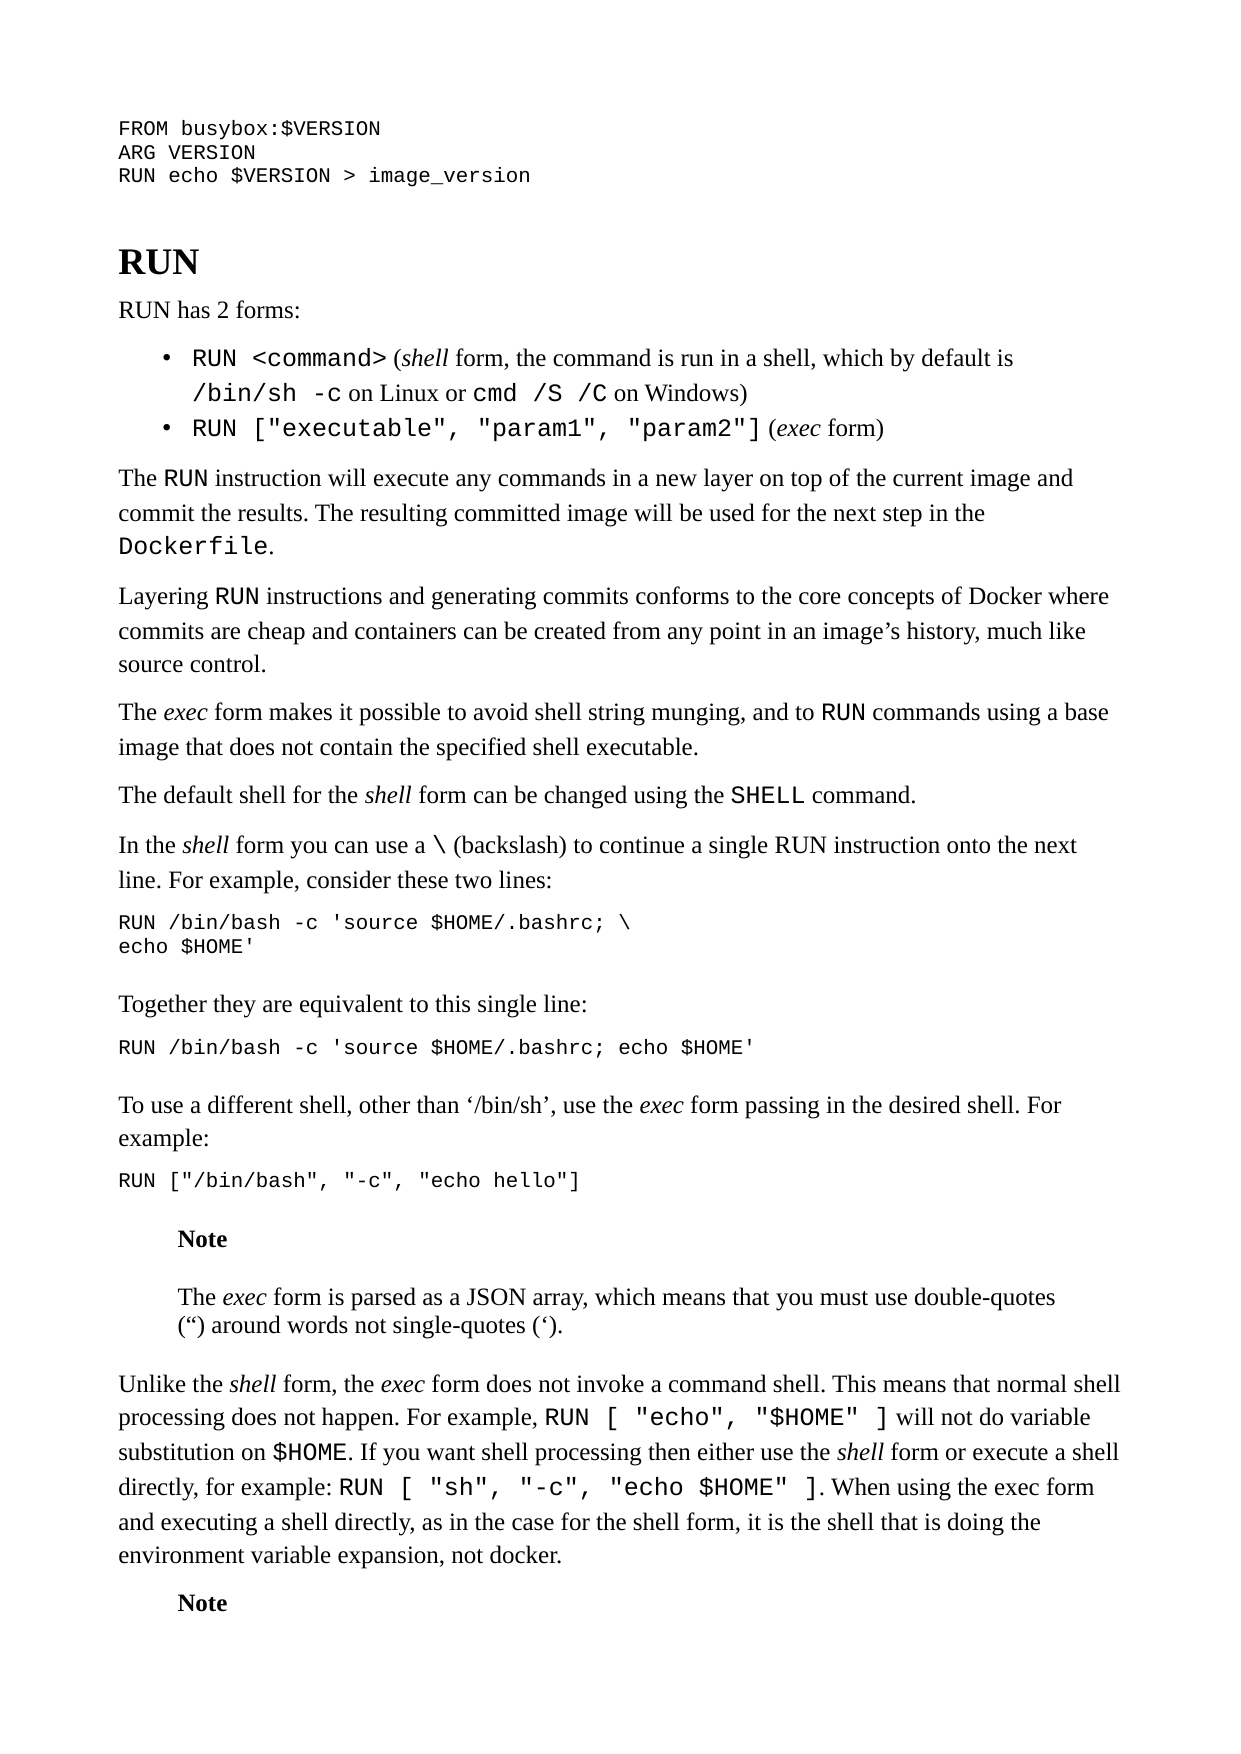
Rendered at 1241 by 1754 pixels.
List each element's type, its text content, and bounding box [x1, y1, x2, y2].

text Note [177, 1588, 1063, 1617]
text Note [177, 1224, 1063, 1252]
text The default shell for the shell form can be changed using the SHELL command. [118, 780, 1122, 811]
text The exec form makes it possible to avoid shell string munging, and to RUN commands using a base image that does not contain the specified shell executable. [118, 697, 1122, 761]
text RUN has 2 forms: [118, 295, 1122, 324]
text echo $HOME' [118, 936, 1122, 960]
text RUN /bin/bash -c 'source $HOME/.bashrc; \ [118, 912, 1122, 936]
text RUN /bin/bash -c 'source $HOME/.bashrc; echo $HOME' [118, 1037, 1122, 1060]
text To use a different shell, other than ‘/bin/sh’, use the exec form passing in the desired shell. For example: [118, 1090, 1122, 1152]
list RUN ["executable", "param1", "param2"] (exec form) [162, 413, 1122, 444]
text In the shell form you can use a \ (backslash) to continue a single RUN instruction onto the next line. For example, consider these two lines: [118, 830, 1122, 893]
text RUN echo $VERSION > image_version [118, 165, 1122, 189]
text RUN ["/bin/bash", "-c", "echo hello"] [118, 1171, 1122, 1194]
text Together they are equivalent to this single line: [118, 989, 1122, 1018]
text The RUN instruction will execute any commands in a new layer on top of the current image and commit the results. The resulting committed image will be used for the next step in the Dockerfile. [118, 463, 1122, 562]
text The exec form is parsed as a JSON array, which means that you must use double-quotes (“) around words not single-quotes (‘). [177, 1282, 1063, 1339]
text Layering RUN instructions and generating commits conforms to the core concepts of Docker where commits are cheap and containers can be created from any point in an image’s history, much like source control. [118, 581, 1122, 678]
list RUN <command> (shell form, the command is run in a shell, which by default is /bin/sh -c on Linux or cmd /S /C on Windows) [162, 343, 1122, 408]
text FROM busybox:$VERSION [118, 118, 1122, 142]
text ARG VERSION [118, 142, 1122, 165]
text Unlike the shell form, the exec form does not invoke a command shell. This means that normal shell processing does not happen. For example, RUN [ "echo", "$HOME" ] will not do variable substitution on $HOME. If you want shell processing then either use the shell form or execute a shell directly, for example: RUN [ "sh", "-c", "echo $HOME" ]. When using the exec form and executing a shell directly, as in the case for the shell form, it is the shell that is doing the environment variable expansion, not docker. [118, 1369, 1122, 1569]
subtitle RUN [118, 239, 1122, 282]
